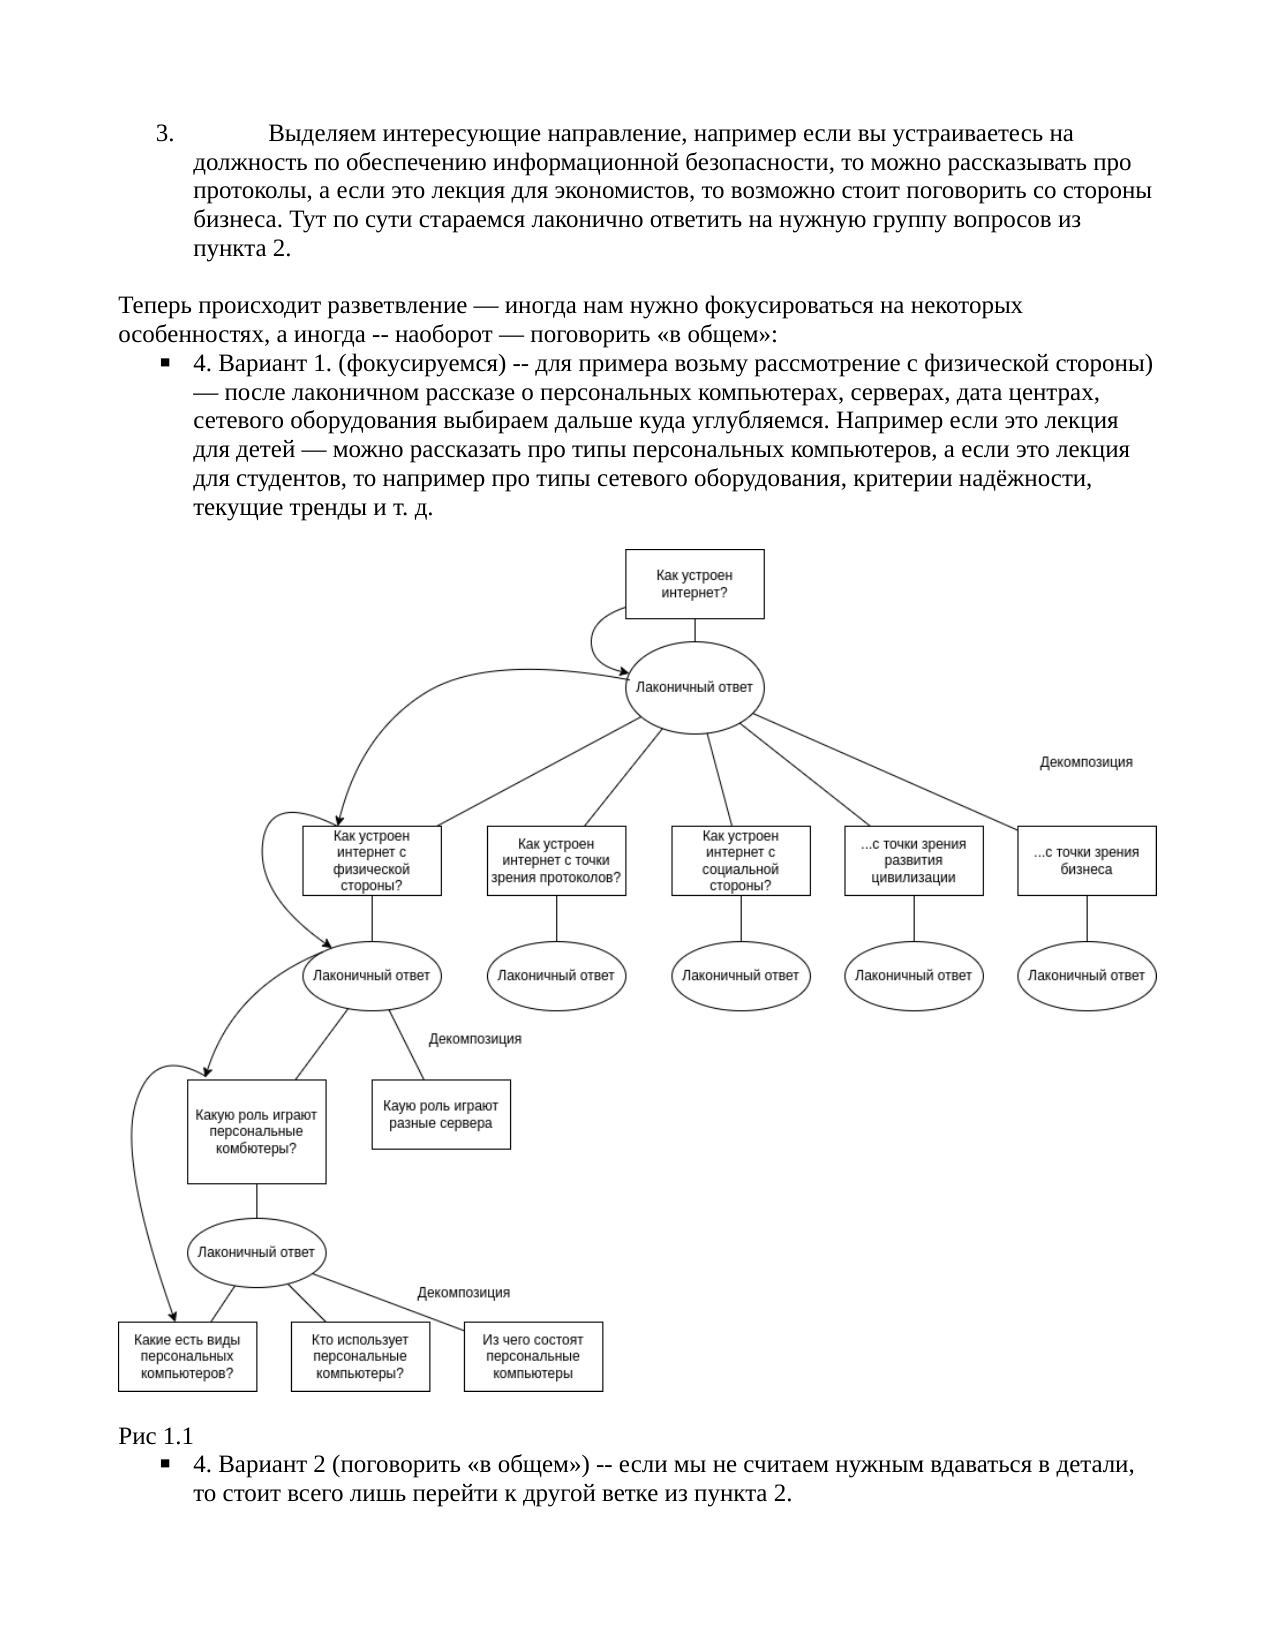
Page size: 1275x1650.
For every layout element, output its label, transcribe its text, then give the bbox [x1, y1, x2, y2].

picture [118, 549, 1157, 1392]
list 4. Вариант 2 (поговорить «в общем») -- если мы не считаем нужным вдаваться в детали, то стоит всего лишь перейти к другой ветке из пункта 2. [156, 1449, 1157, 1507]
text Рис 1.1 [118, 1421, 1157, 1449]
list Теперь происходит разветвление — иногда нам нужно фокусироваться на некоторых особенностях, а иногда -- наоборот — поговорить «в общем»: [118, 291, 1157, 348]
list Выделяем интересующие направление, например если вы устраиваетесь на должность по обеспечению информационной безопасности, то можно рассказывать про протоколы, а если это лекция для экономистов, то возможно стоит поговорить со стороны бизнеса. Тут по сути стараемся лаконично ответить на нужную группу вопросов из пункта 2. [156, 118, 1157, 262]
list 4. Вариант 1. (фокусируемся) -- для примера возьму рассмотрение с физической стороны) — после лаконичном рассказе о персональных компьютерах, серверах, дата центрах, сетевого оборудования выбираем дальше куда углубляемся. Например если это лекция для детей — можно рассказать про типы персональных компьютеров, а если это лекция для студентов, то например про типы сетевого оборудования, критерии надёжности, текущие тренды и т. д. [156, 348, 1157, 521]
